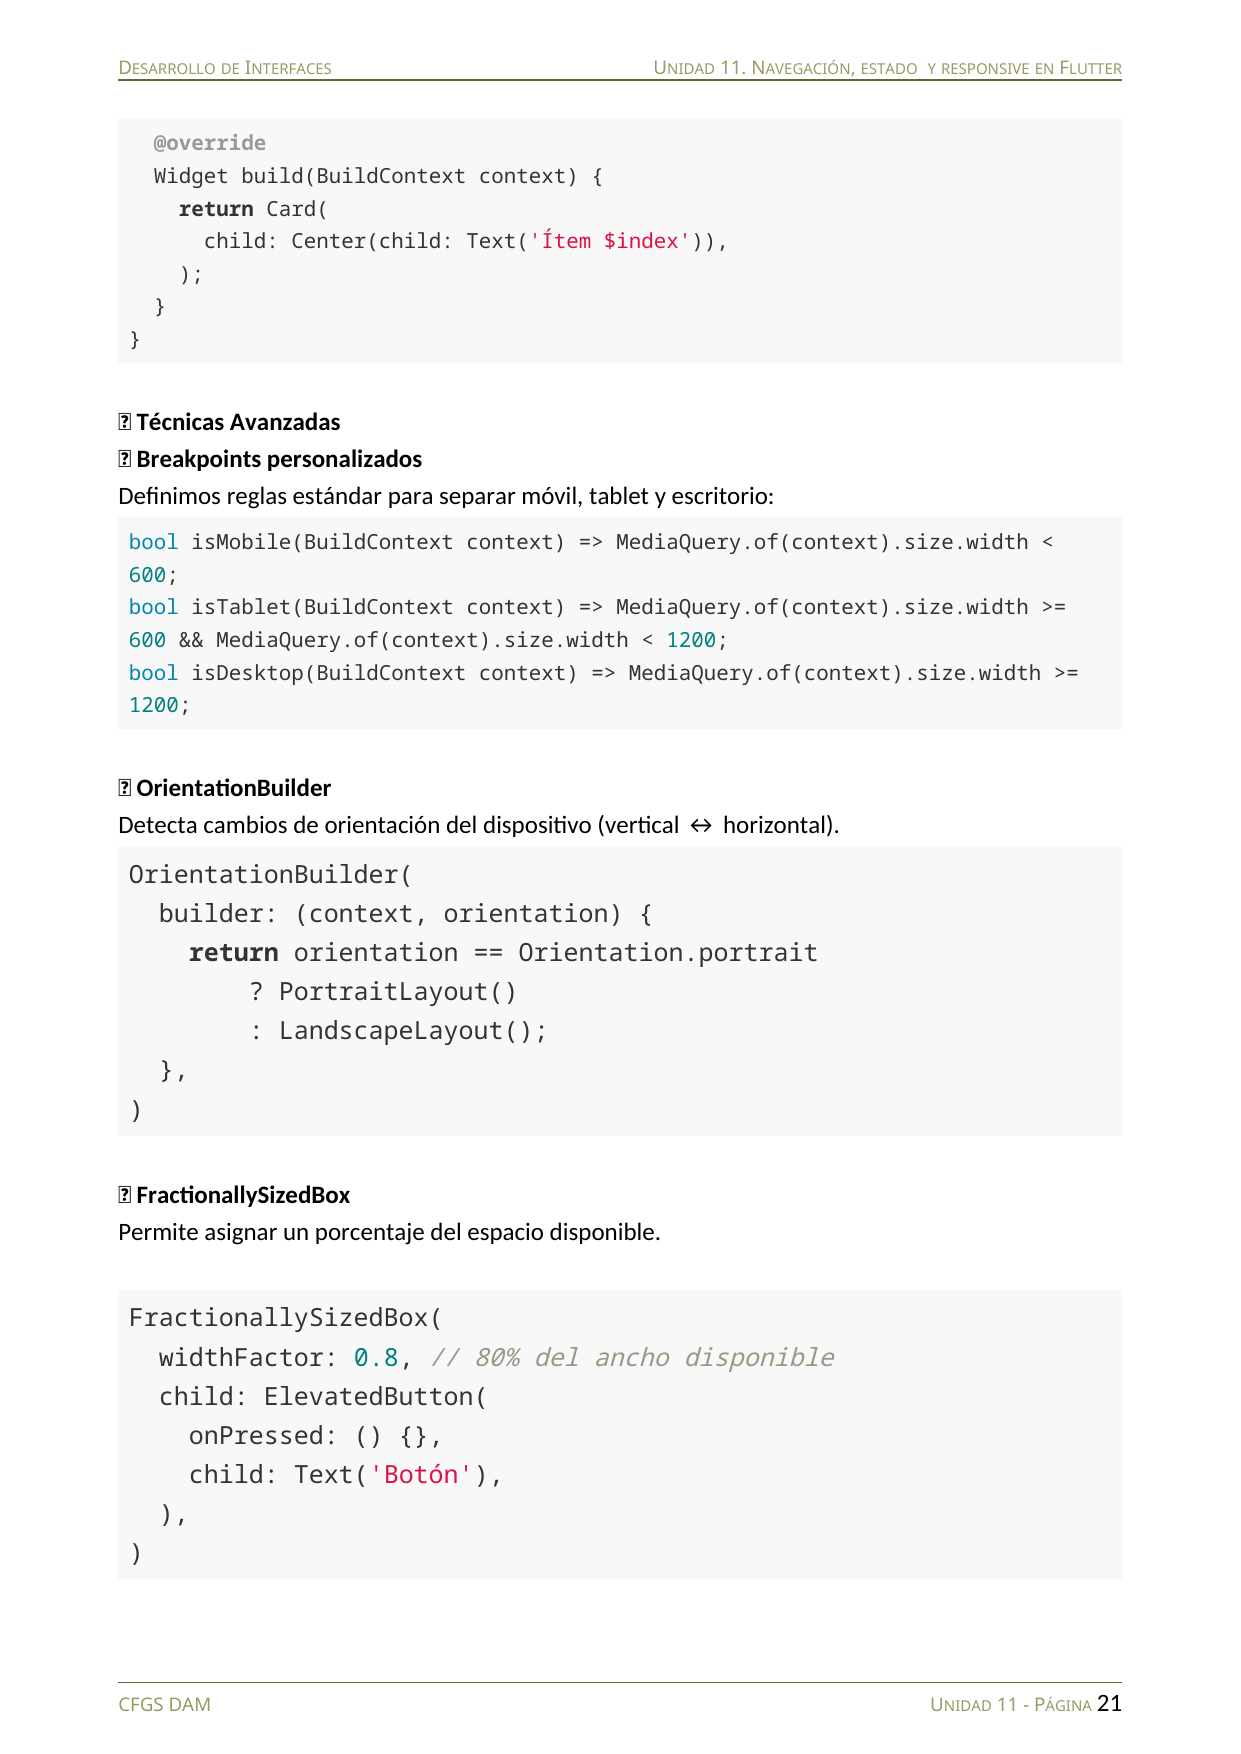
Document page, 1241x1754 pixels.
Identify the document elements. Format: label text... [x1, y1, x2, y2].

text 📐 Técnicas Avanzadas [118, 406, 1122, 436]
text 🔹 FractionallySizedBox [118, 1179, 1122, 1209]
text Permite asignar un porcentaje del espacio disponible. [118, 1216, 1122, 1246]
text Detecta cambios de orientación del dispositivo (vertical ↔ horizontal). [118, 809, 1122, 839]
table_header OrientationBuilder( builder: (context, orientation) { return orientation == Orientation.portrait ? PortraitLayout() : LandscapeLayout(); }, ) [118, 846, 1122, 1136]
text 🔹 Breakpoints personalizados [118, 443, 1122, 473]
text Definimos reglas estándar para separar móvil, tablet y escritorio: [118, 480, 1122, 510]
table_header bool isMobile(BuildContext context) => MediaQuery.of(context).size.width < 600; bool isTablet(BuildContext context) => MediaQuery.of(context).size.width >= 600 && MediaQuery.of(context).size.width < 1200; bool isDesktop(BuildContext context) => MediaQuery.of(context).size.width >= 1200; [118, 517, 1122, 729]
table_header FractionallySizedBox( widthFactor: 0.8, // 80% del ancho disponible child: ElevatedButton( onPressed: () {}, child: Text('Botón'), ), ) [118, 1290, 1122, 1579]
text 🔹 OrientationBuilder [118, 772, 1122, 802]
table_header @override Widget build(BuildContext context) { return Card( child: Center(child: Text('Ítem $index')), ); } } [118, 118, 1122, 363]
